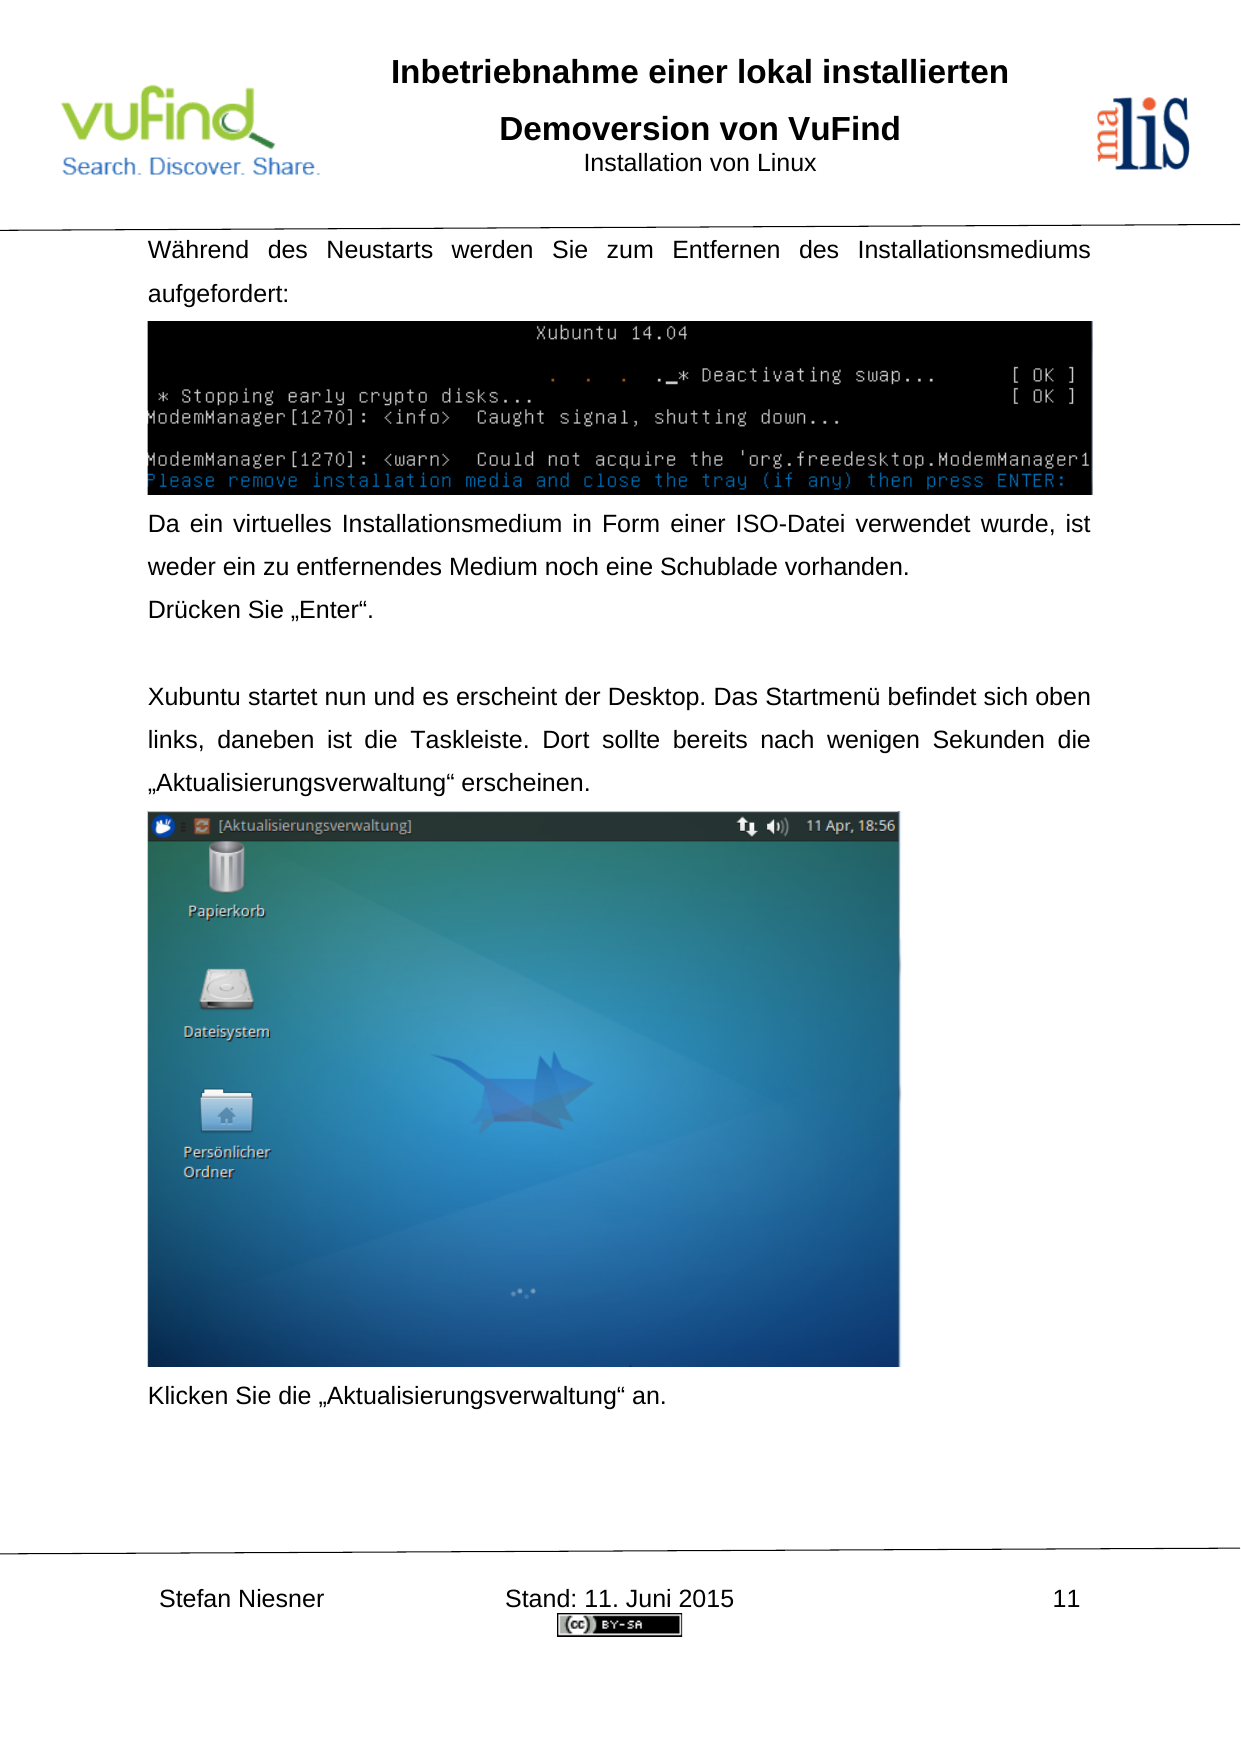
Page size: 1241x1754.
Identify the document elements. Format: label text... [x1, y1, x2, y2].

text Da ein virtuelles Installationsmedium in Form einer ISO-Datei verwendet wurde, ist weder ein zu entfernendes Medium noch eine Schublade vorhanden. [148, 509, 1092, 581]
picture [147, 321, 1093, 495]
text Während des Neustarts werden Sie zum Entfernen des Installationsmediums aufgefordert: [148, 236, 1092, 307]
picture [59, 81, 325, 183]
picture [147, 811, 902, 1367]
text Klicken Sie die „Aktualisierungsverwaltung“ an. [148, 1381, 1092, 1410]
picture [557, 1613, 683, 1637]
picture [1092, 81, 1193, 181]
text Xubuntu startet nun und es erscheint der Desktop. Das Startmenü befindet sich oben links, daneben ist die Taskleiste. Dort sollte bereits nach wenigen Sekunden die „Aktualisierungsverwaltung“ erscheinen. [148, 682, 1092, 797]
text Drücken Sie „Enter“. [148, 596, 1092, 624]
